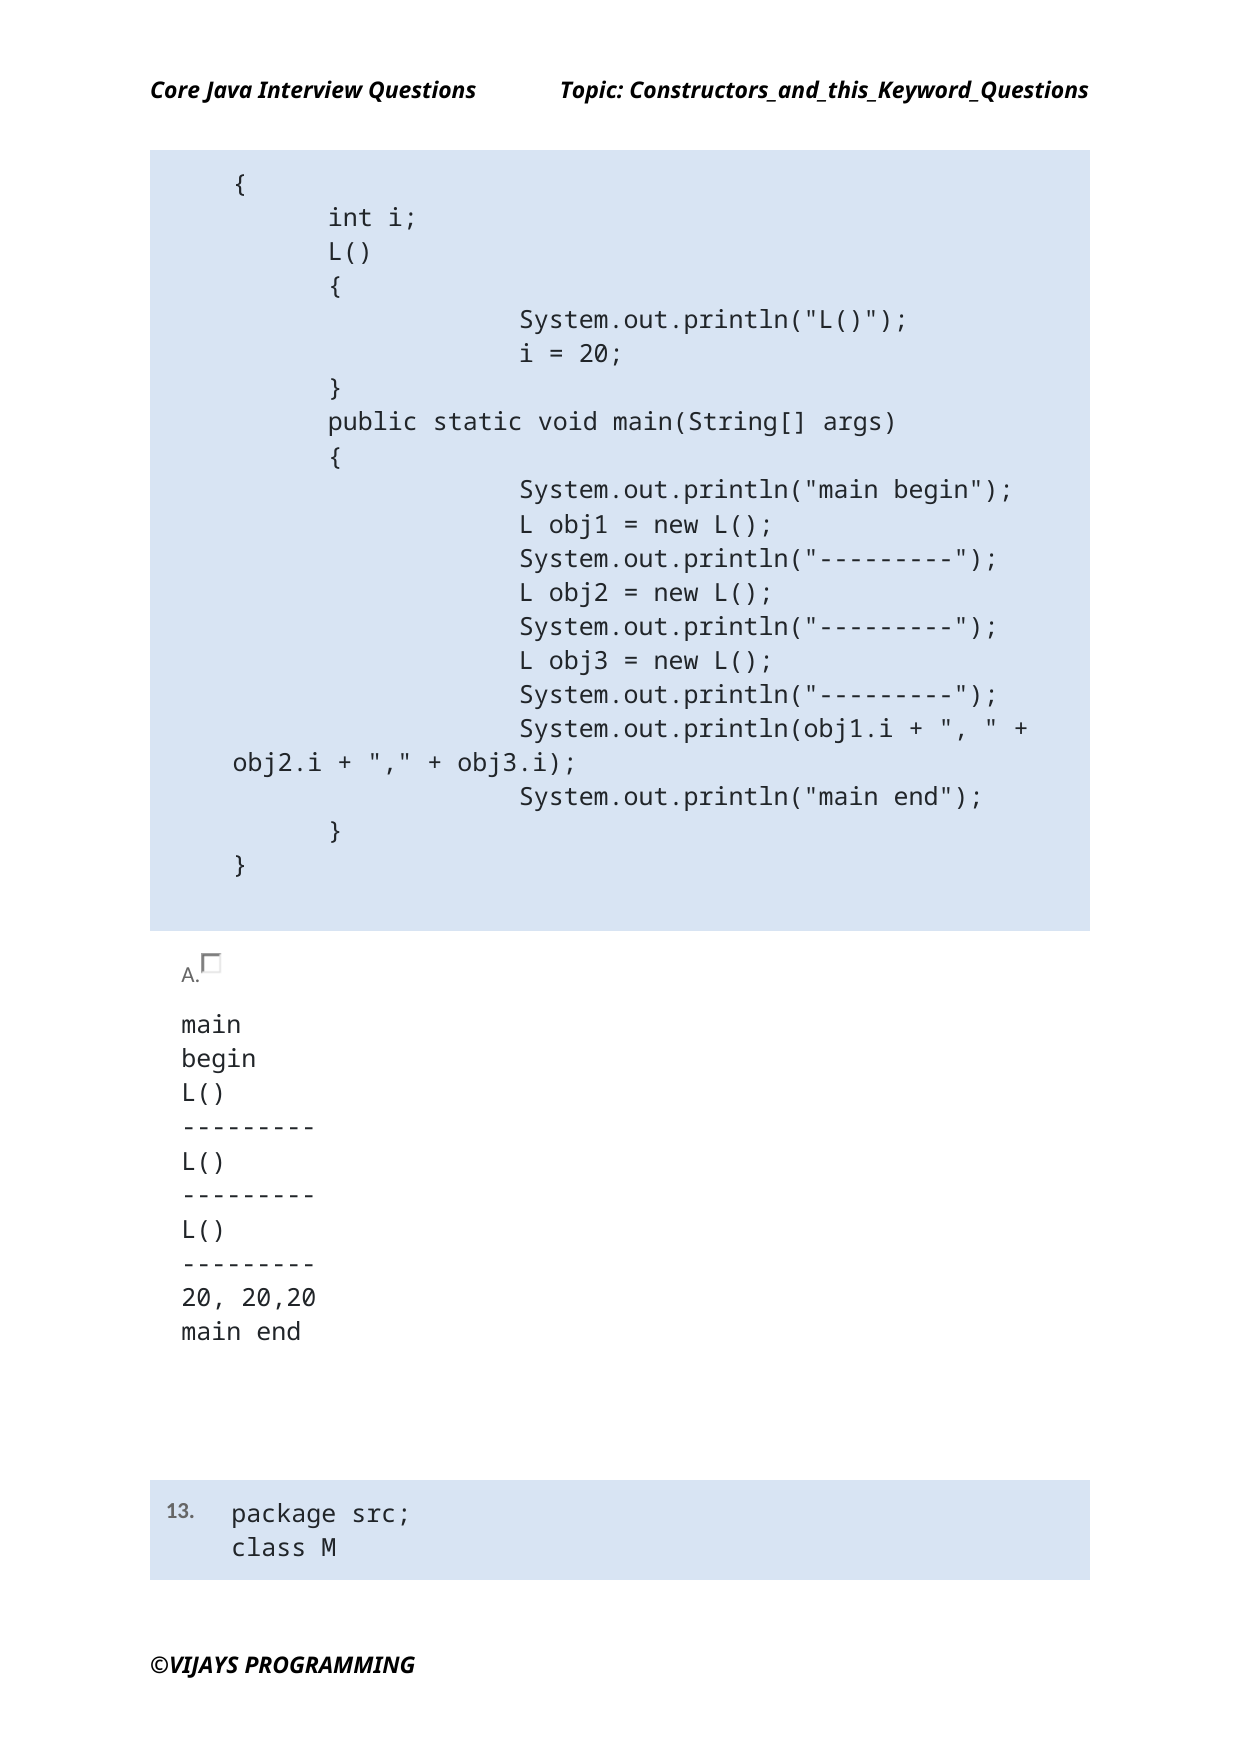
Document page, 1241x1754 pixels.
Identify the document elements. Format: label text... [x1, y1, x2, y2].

table_header [181, 1394, 429, 1418]
table_header 13. [150, 1480, 216, 1580]
table_cell [150, 931, 1090, 1480]
table_header package src; class M [216, 1480, 1090, 1580]
table_header A. main begin L() --------- L() --------- L() --------- 20, 20,20 main end [181, 946, 319, 1347]
table_header [181, 1418, 243, 1465]
table_cell [150, 150, 217, 931]
table_cell { int i; L() { System.out.println("L()"); i = 20; } public static void main(String[] args) { System.out.println("main begin"); L obj1 = new L(); System.out.println("---------"); L obj2 = new L(); System.out.println("---------"); L obj3 = new L(); System.out.println("---------"); System.out.println(obj1.i + ", " + obj2.i + "," + obj3.i); System.out.println("main end"); } } [217, 150, 1090, 931]
table_header [181, 1348, 319, 1394]
